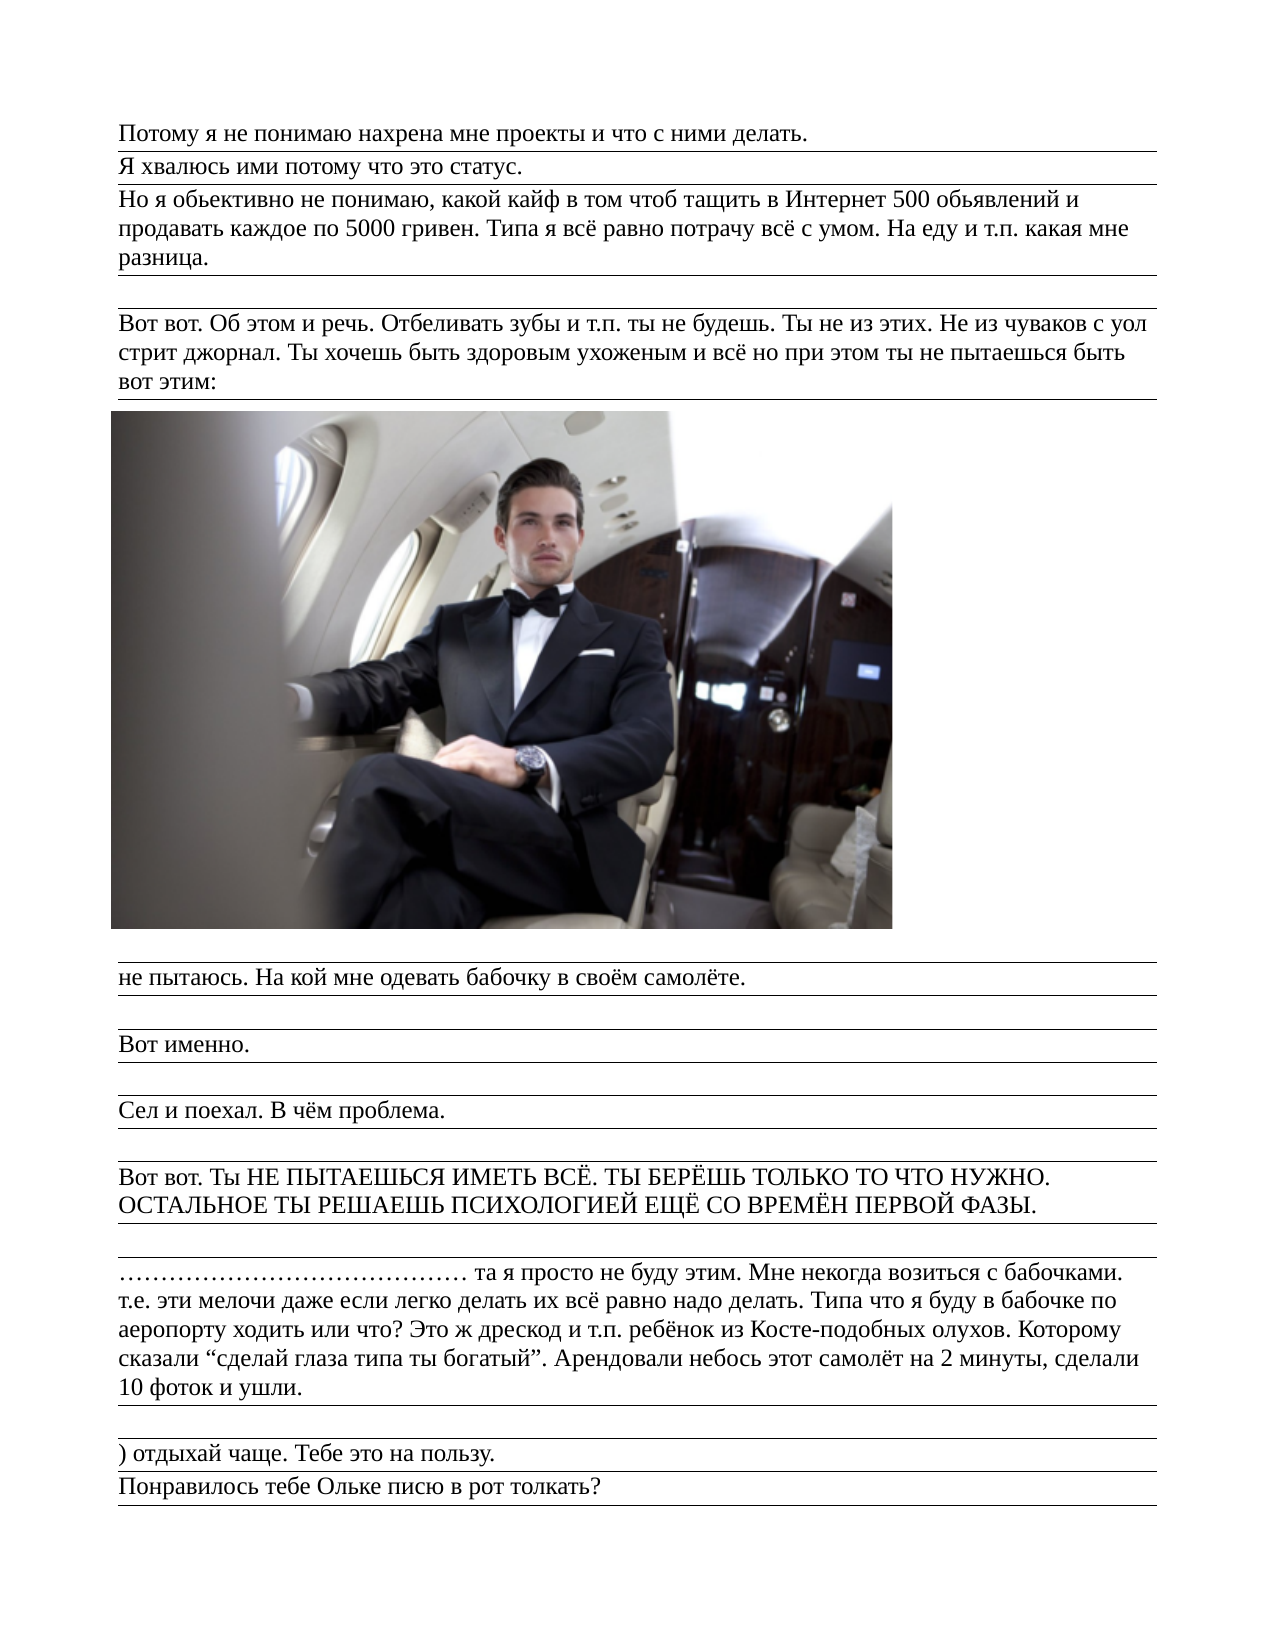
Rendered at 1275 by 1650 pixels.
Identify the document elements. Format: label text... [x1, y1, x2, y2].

text Понравилось тебе Ольке писю в рот толкать? [118, 1472, 1157, 1505]
text Потому я не понимаю нахрена мне проекты и что с ними делать. [118, 118, 1157, 151]
text Вот вот. Ты НЕ ПЫТАЕШЬСЯ ИМЕТЬ ВСЁ. ТЫ БЕРЁШЬ ТОЛЬКО ТО ЧТО НУЖНО. ОСТАЛЬНОЕ ТЫ РЕШАЕШЬ ПСИХОЛОГИЕЙ ЕЩЁ СО ВРЕМЁН ПЕРВОЙ ФАЗЫ. [118, 1162, 1157, 1223]
text Я хвалюсь ими потому что это статус. [118, 152, 1157, 184]
text …………………………………… та я просто не буду этим. Мне некогда возиться с бабочками. т.е. эти мелочи даже если легко делать их всё равно надо делать. Типа что я буду в бабочке по аеропорту ходить или что? Это ж дрескод и т.п. ребёнок из Косте-подобных олухов. Которому сказали “сделай глаза типа ты богатый”. Арендовали небось этот самолёт на 2 минуты, сделали 10 фоток и ушли. [118, 1258, 1157, 1405]
text Но я обьективно не понимаю, какой кайф в том чтоб тащить в Интернет 500 обьявлений и продавать каждое по 5000 гривен. Типа я всё равно потрачу всё с умом. На еду и т.п. какая мне разница. [118, 185, 1157, 275]
text не пытаюсь. На кой мне одевать бабочку в своём самолёте. [118, 963, 1157, 995]
text ) отдыхай чаще. Тебе это на пользу. [118, 1439, 1157, 1471]
picture [111, 411, 893, 929]
text Сел и поехал. В чём проблема. [118, 1096, 1157, 1128]
text Вот именно. [118, 1030, 1157, 1062]
text Вот вот. Об этом и речь. Отбеливать зубы и т.п. ты не будешь. Ты не из этих. Не из чуваков с уол стрит джорнал. Ты хочешь быть здоровым ухоженым и всё но при этом ты не пытаешься быть вот этим: [118, 309, 1157, 399]
